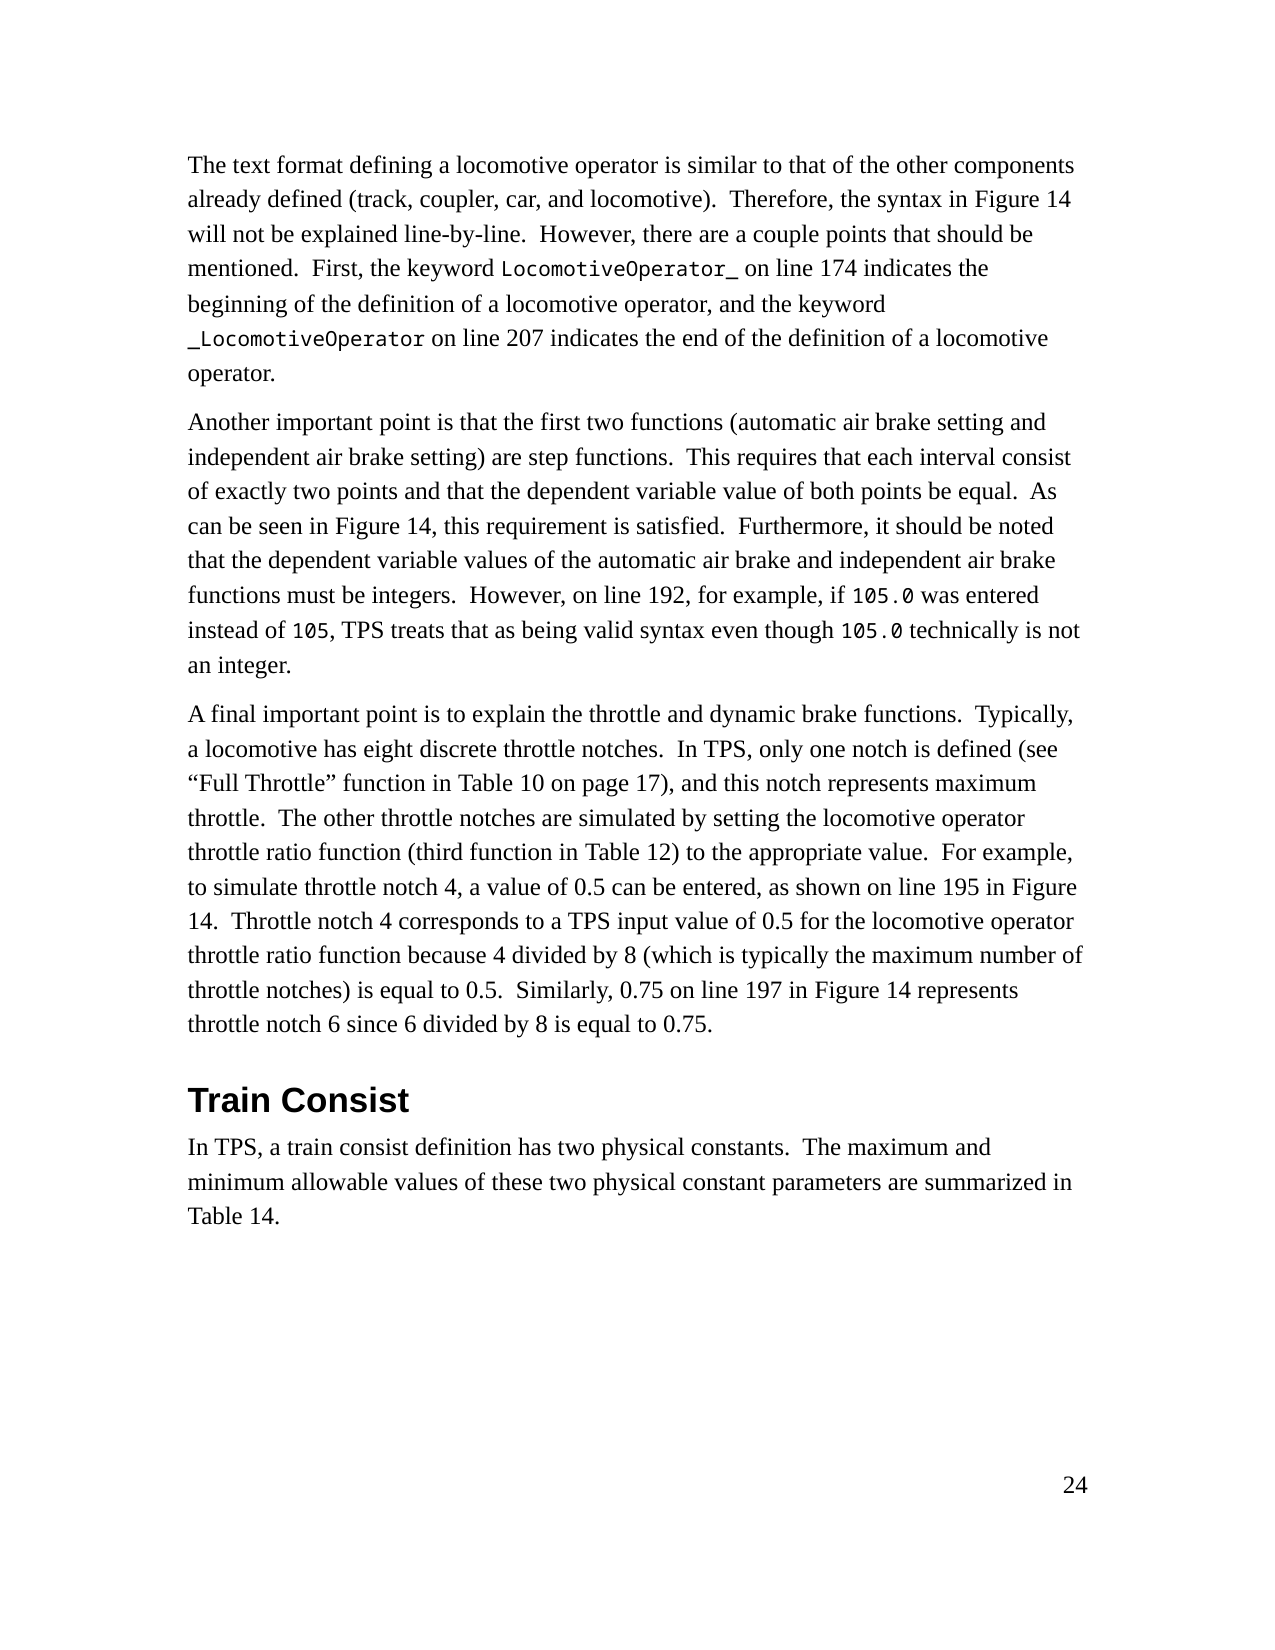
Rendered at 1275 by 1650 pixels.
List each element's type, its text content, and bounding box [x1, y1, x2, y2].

text A final important point is to explain the throttle and dynamic brake functions. Typically, a locomotive has eight discrete throttle notches. In TPS, only one notch is defined (see “Full Throttle” function in Table 10 on page 17), and this notch represents maximum throttle. The other throttle notches are simulated by setting the locomotive operator throttle ratio function (third function in Table 12) to the appropriate value. For example, to simulate throttle notch 4, a value of 0.5 can be entered, as shown on line 195 in Figure 14. Throttle notch 4 corresponds to a TPS input value of 0.5 for the locomotive operator throttle ratio function because 4 divided by 8 (which is typically the maximum number of throttle notches) is equal to 0.5. Similarly, 0.75 on line 197 in Figure 14 represents throttle notch 6 since 6 divided by 8 is equal to 0.75. [187, 699, 1087, 1038]
text In TPS, a train consist definition has two physical constants. The maximum and minimum allowable values of these two physical constant parameters are summarized in Table 14. [187, 1132, 1087, 1230]
text Another important point is that the first two functions (automatic air brake setting and independent air brake setting) are step functions. This requires that each interval consist of exactly two points and that the dependent variable value of both points be equal. As can be seen in Figure 14, this requirement is satisfied. Furthermore, it should be noted that the dependent variable values of the automatic air brake and independent air brake functions must be integers. However, on line 192, for example, if 105.0 was entered instead of 105, TPS treats that as being valid syntax even though 105.0 technically is not an integer. [187, 407, 1087, 679]
subtitle Train Consist [187, 1079, 1087, 1120]
text The text format defining a locomotive operator is similar to that of the other components already defined (track, coupler, car, and locomotive). Therefore, the syntax in Figure 14 will not be explained line-by-line. However, there are a couple points that should be mentioned. First, the keyword LocomotiveOperator_ on line 174 indicates the beginning of the definition of a locomotive operator, and the keyword _LocomotiveOperator on line 207 indicates the end of the definition of a locomotive operator. [187, 150, 1087, 387]
